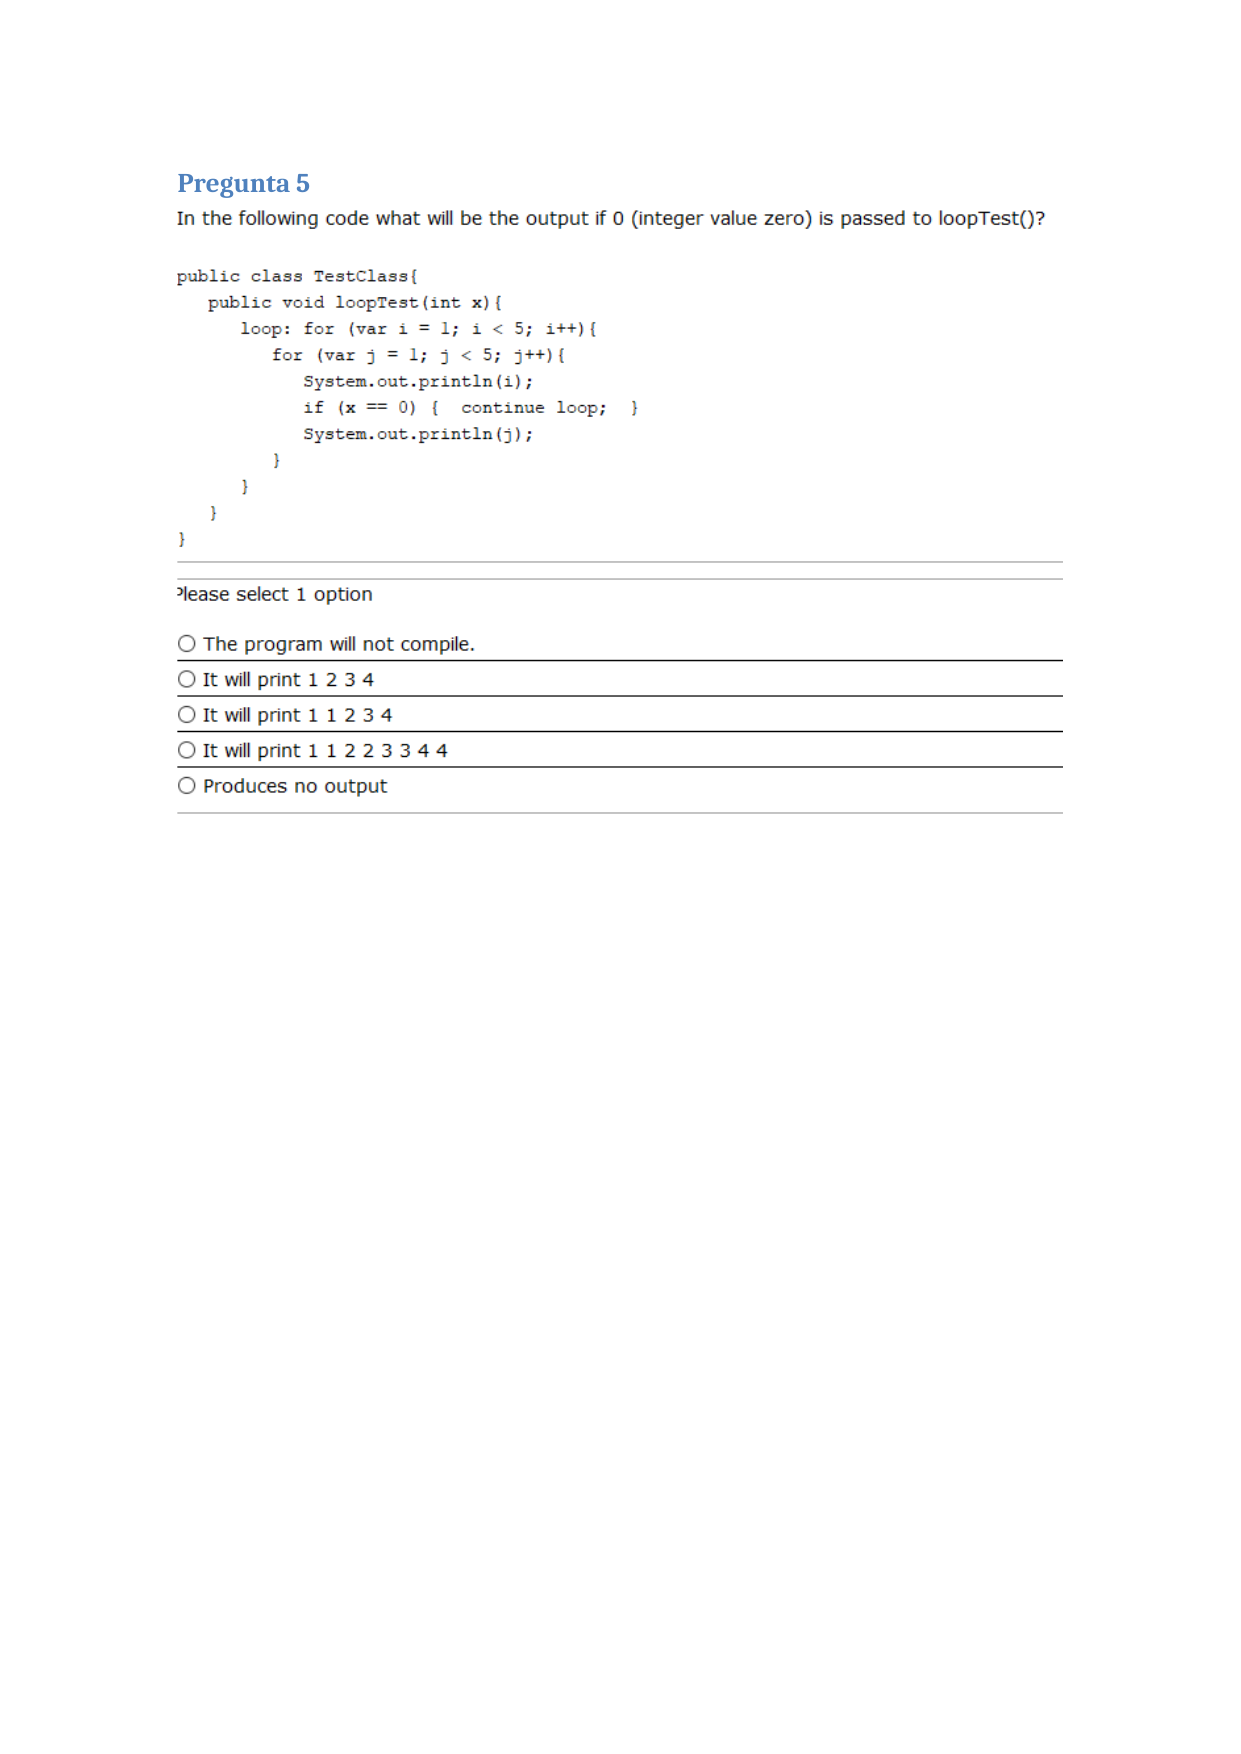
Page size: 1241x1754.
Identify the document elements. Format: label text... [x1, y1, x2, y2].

subtitle Pregunta 5 [177, 168, 1063, 199]
picture [177, 204, 1063, 823]
